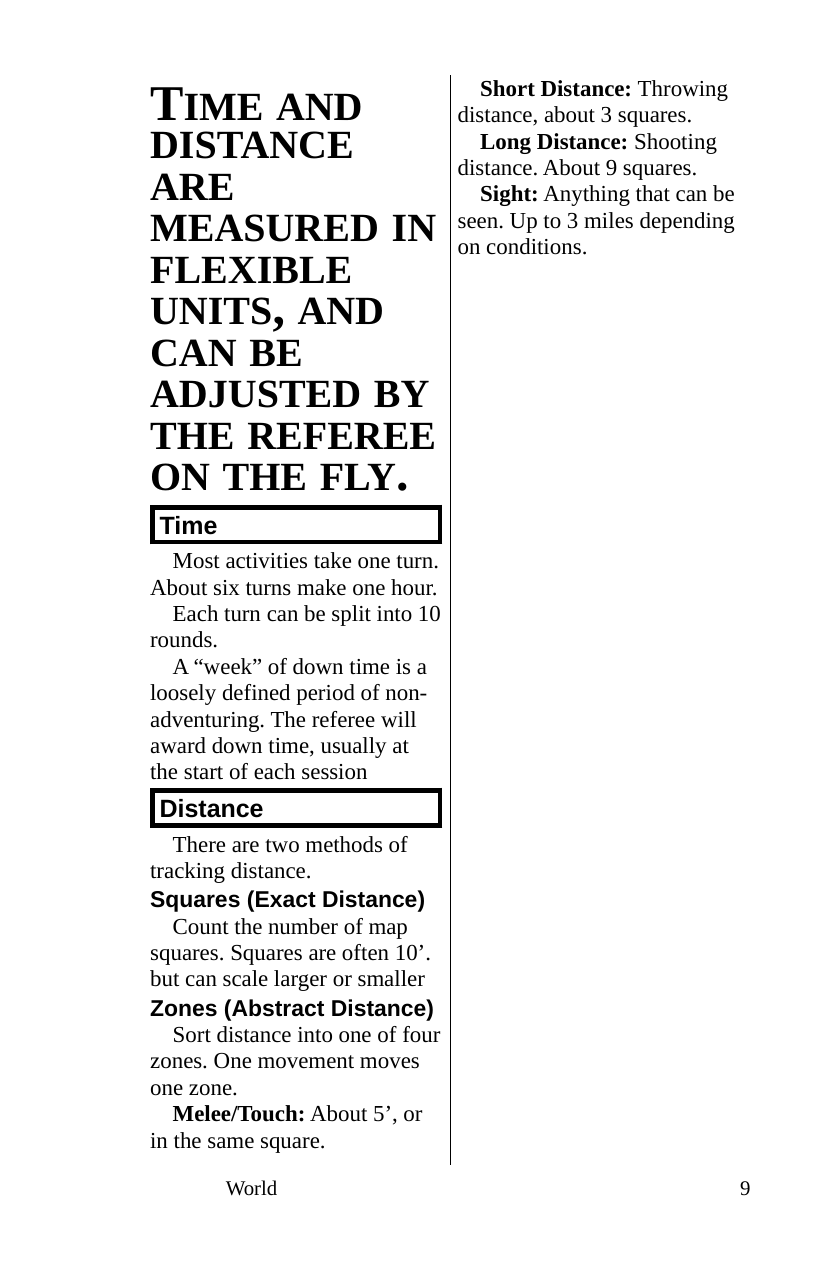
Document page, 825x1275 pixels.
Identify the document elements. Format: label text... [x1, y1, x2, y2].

subtitle Zones (Abstract Distance) [150, 995, 442, 1021]
text Sort distance into one of four zones. One movement moves one zone. [150, 1021, 442, 1100]
text Each turn can be split into 10 rounds. [150, 600, 442, 653]
text Most activities take one turn. About six turns make one hour. [150, 547, 442, 600]
text Melee/Touch: About 5’, or in the same square. [150, 1100, 442, 1153]
text Short distance: Throwing distance, about 3 squares. [457, 75, 750, 128]
text Time and distance are measured in flexible units, and can be adjusted by the referee on the fly. [150, 87, 442, 501]
text Sight: Anything that can be seen. Up to 3 miles depending on conditions. [457, 180, 750, 259]
subtitle Squares (Exact Distance) [150, 886, 442, 913]
text Count the number of map squares. Squares are often 10’. but can scale larger or smaller [150, 913, 442, 992]
subtitle Distance [155, 793, 438, 823]
text A “week” of down time is a loosely defined period of non-adventuring. The referee will award down time, usually at the start of each session [150, 653, 442, 785]
text There are two methods of tracking distance. [150, 831, 442, 883]
text Long Distance: Shooting distance. About 9 squares. [457, 128, 750, 180]
subtitle Time [155, 510, 438, 540]
